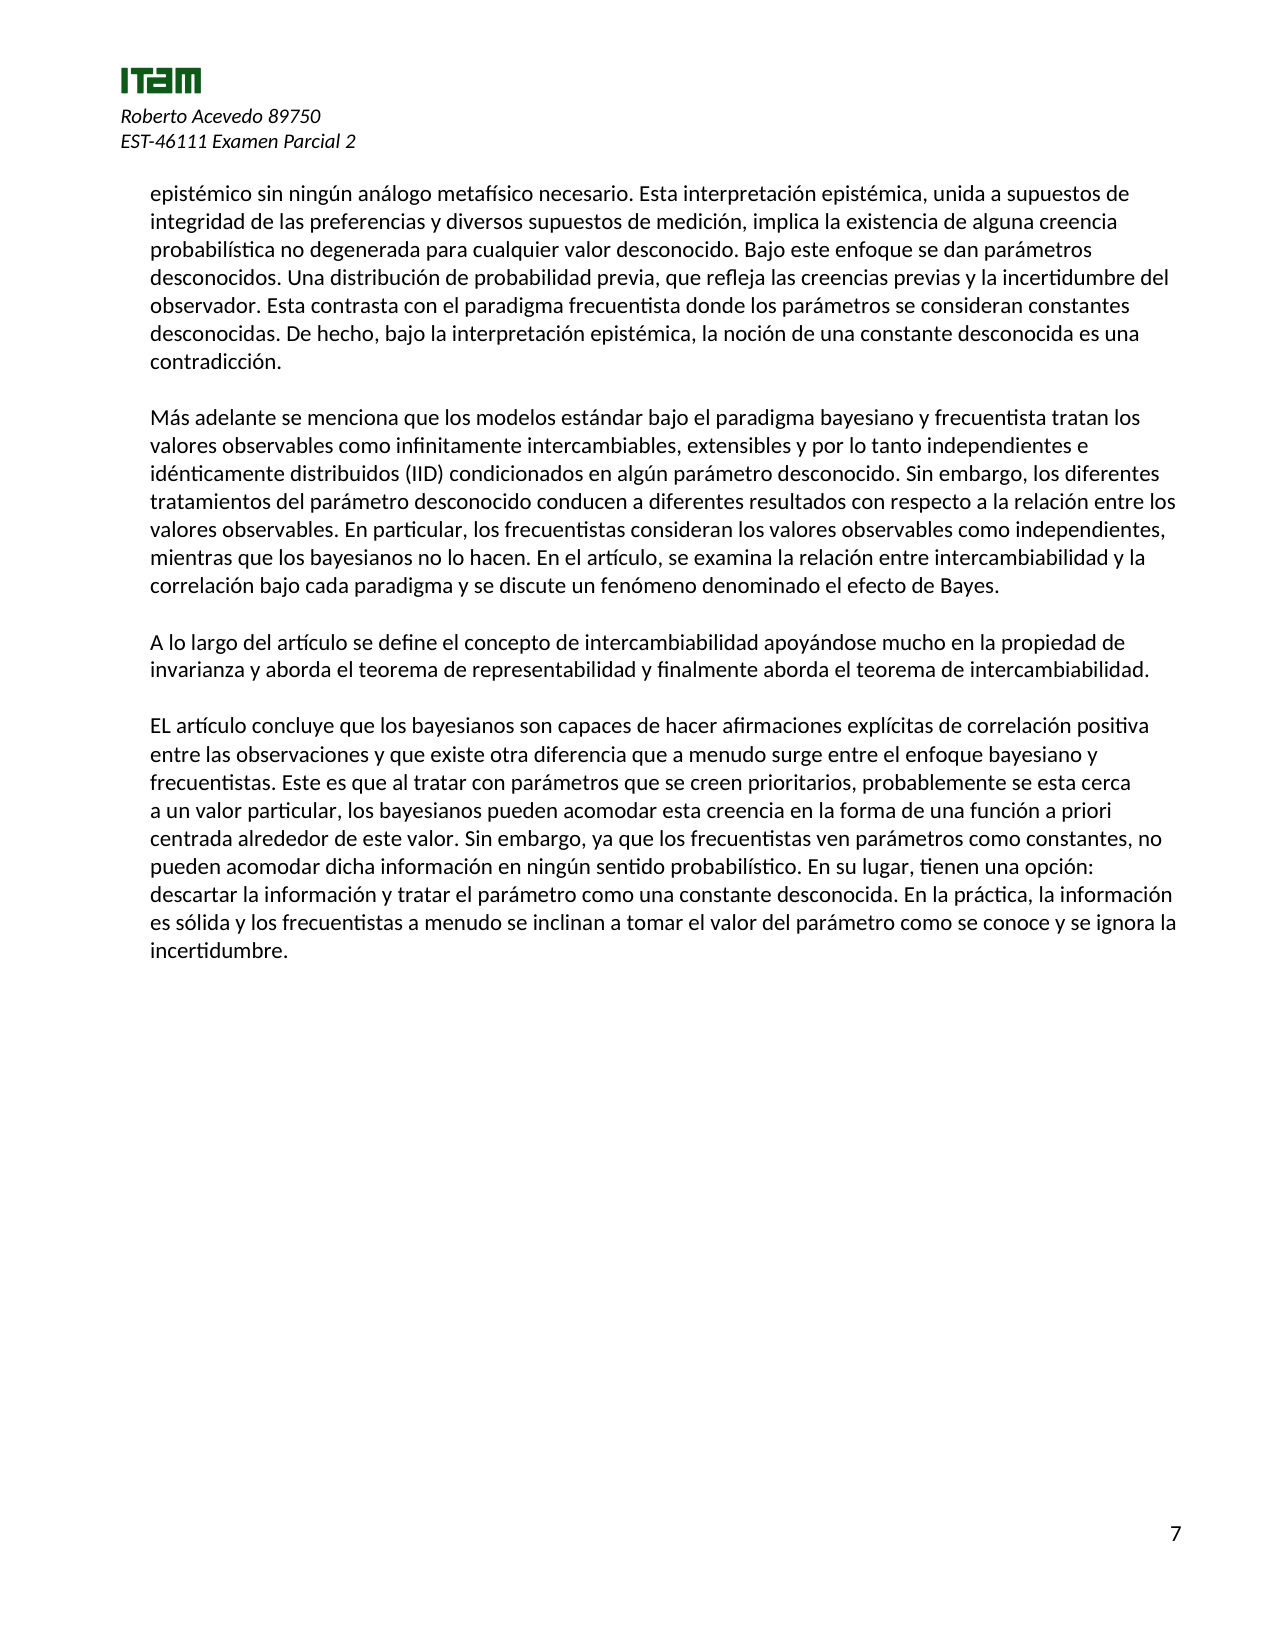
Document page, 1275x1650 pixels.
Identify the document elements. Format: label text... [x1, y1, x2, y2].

text entre las observaciones y que existe otra diferencia que a menudo surge entre el enfoque bayesiano y frecuentistas. Este es que al tratar con parámetros que se creen prioritarios, probablemente se esta cerca [150, 740, 1181, 796]
text mientras que los bayesianos no lo hacen. En el artículo, se examina la relación entre intercambiabilidad y la correlación bajo cada paradigma y se discute un fenómeno denominado el efecto de Bayes. [150, 543, 1181, 599]
text Más adelante se menciona que los modelos estándar bajo el paradigma bayesiano y frecuentista tratan los valores observables como infinitamente intercambiables, extensibles y por lo tanto independientes e idénticamente distribuidos (IID) condicionados en algún parámetro desconocido. Sin embargo, los diferentes tratamientos del parámetro desconocido conducen a diferentes resultados con respecto a la relación entre los valores observables. En particular, los frecuentistas consideran los valores observables como independientes, [150, 403, 1181, 543]
text epistémico sin ningún análogo metafísico necesario. Esta interpretación epistémica, unida a supuestos de integridad de las preferencias y diversos supuestos de medición, implica la existencia de alguna creencia probabilística no degenerada para cualquier valor desconocido. Bajo este enfoque se dan parámetros desconocidos. Una distribución de probabilidad previa, que refleja las creencias previas y la incertidumbre del observador. Esta contrasta con el paradigma frecuentista donde los parámetros se consideran constantes desconocidas. De hecho, bajo la interpretación epistémica, la noción de una constante desconocida es una contradicción. [150, 179, 1181, 375]
text EL artículo concluye que los bayesianos son capaces de hacer afirmaciones explícitas de correlación positiva [150, 712, 1181, 740]
picture [120, 59, 202, 102]
text A lo largo del artículo se define el concepto de intercambiabilidad apoyándose mucho en la propiedad de invarianza y aborda el teorema de representabilidad y finalmente aborda el teorema de intercambiabilidad. [150, 628, 1181, 684]
text a un valor particular, los bayesianos pueden acomodar esta creencia en la forma de una función a priori centrada alrededor de este valor. Sin embargo, ya que los frecuentistas ven parámetros como constantes, no pueden acomodar dicha información en ningún sentido probabilístico. En su lugar, tienen una opción: descartar la información y tratar el parámetro como una constante desconocida. En la práctica, la información es sólida y los frecuentistas a menudo se inclinan a tomar el valor del parámetro como se conoce y se ignora la incertidumbre. [150, 796, 1181, 964]
